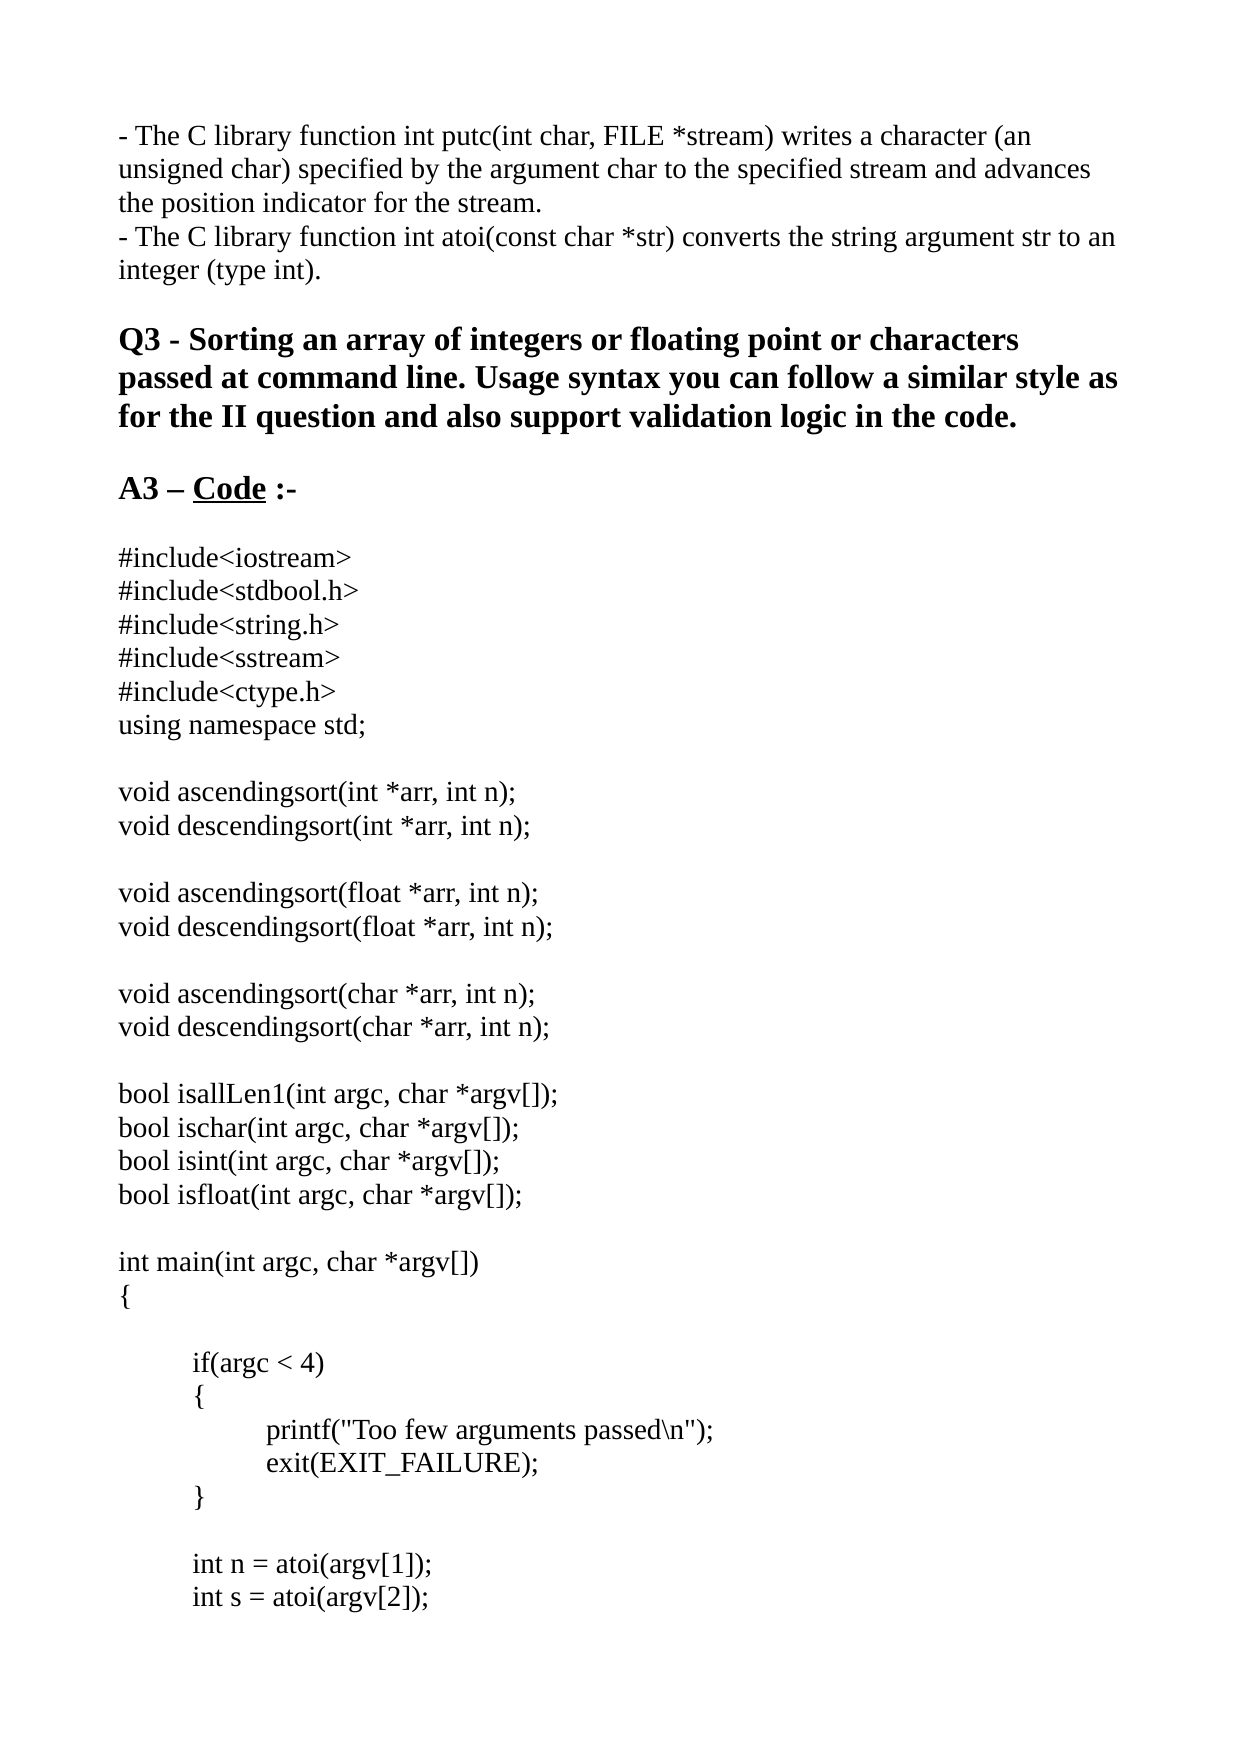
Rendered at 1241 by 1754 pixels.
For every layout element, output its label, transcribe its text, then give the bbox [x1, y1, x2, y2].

text - The C library function int atoi(const char *str) converts the string argument str to an integer (type int). [118, 219, 1122, 286]
text Q3 - Sorting an array of integers or floating point or characters passed at command line. Usage syntax you can follow a similar style as for the II question and also support validation logic in the code. [118, 319, 1122, 434]
text void ascendingsort(int *arr, int n); [118, 774, 1122, 808]
text #include<ctype.h> [118, 674, 1122, 707]
text exit(EXIT_FAILURE); [118, 1445, 1122, 1479]
text using namespace std; [118, 707, 1122, 741]
text #include<stdbool.h> [118, 573, 1122, 607]
text int s = atoi(argv[2]); [118, 1579, 1122, 1613]
text int main(int argc, char *argv[]) [118, 1244, 1122, 1278]
text bool ischar(int argc, char *argv[]); [118, 1110, 1122, 1143]
text } [118, 1479, 1122, 1512]
text void descendingsort(float *arr, int n); [118, 909, 1122, 942]
text - The C library function int putc(int char, FILE *stream) writes a character (an unsigned char) specified by the argument char to the specified stream and advances the position indicator for the stream. [118, 118, 1122, 219]
text void ascendingsort(float *arr, int n); [118, 875, 1122, 909]
text #include<sstream> [118, 640, 1122, 674]
text { [118, 1278, 1122, 1311]
text printf("Too few arguments passed\n"); [118, 1412, 1122, 1445]
text { [118, 1378, 1122, 1412]
text bool isfloat(int argc, char *argv[]); [118, 1177, 1122, 1211]
text A3 – Code :- [118, 468, 1122, 506]
text bool isallLen1(int argc, char *argv[]); [118, 1076, 1122, 1110]
text if(argc < 4) [118, 1345, 1122, 1378]
text #include<string.h> [118, 607, 1122, 640]
text void descendingsort(int *arr, int n); [118, 808, 1122, 842]
text #include<iostream> [118, 540, 1122, 573]
text int n = atoi(argv[1]); [118, 1546, 1122, 1579]
text void descendingsort(char *arr, int n); [118, 1009, 1122, 1043]
text void ascendingsort(char *arr, int n); [118, 976, 1122, 1009]
text bool isint(int argc, char *argv[]); [118, 1143, 1122, 1177]
